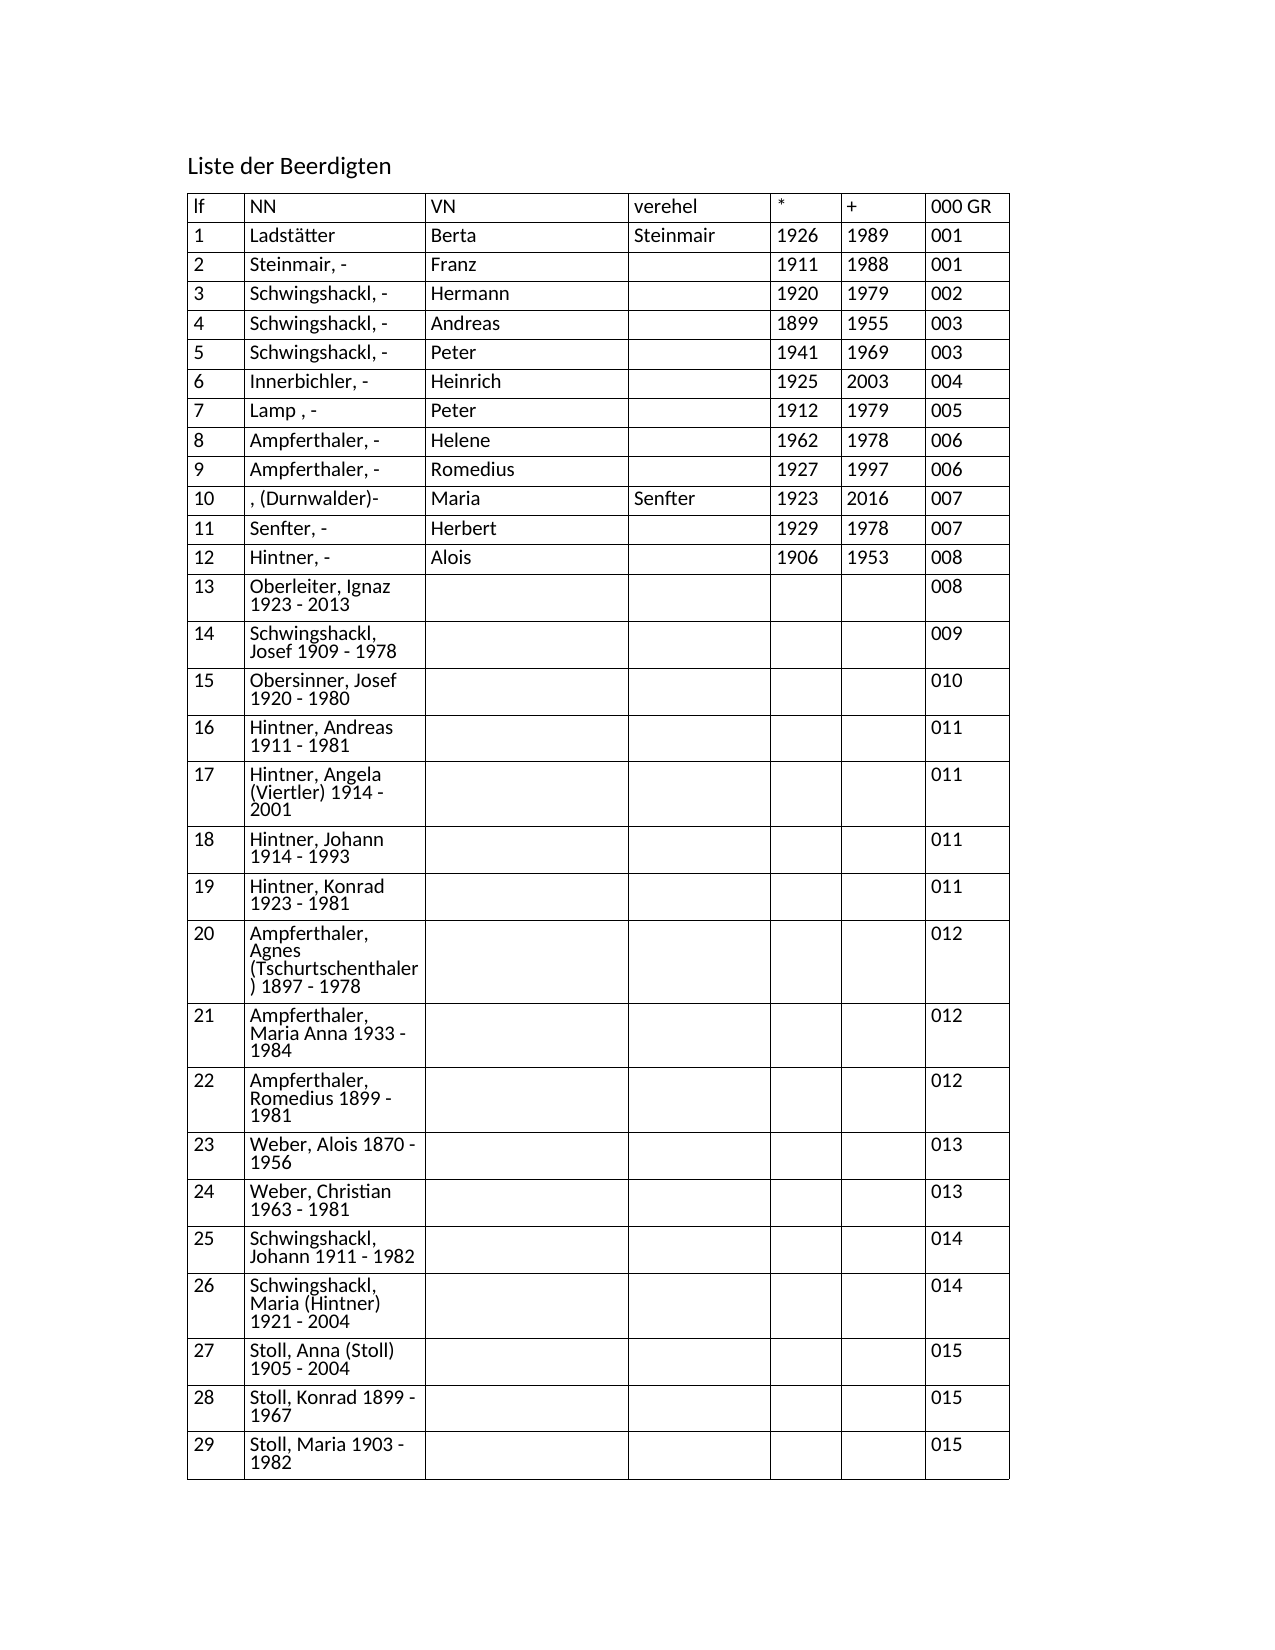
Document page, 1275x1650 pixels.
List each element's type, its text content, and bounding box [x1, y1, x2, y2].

table_cell Oberleiter, Ignaz 1923 - 2013 [245, 575, 425, 621]
table_cell 001 [926, 253, 1009, 281]
table_cell Ampferthaler, Romedius 1899 - 1981 [245, 1068, 425, 1132]
table_cell 014 [926, 1274, 1009, 1337]
table_cell [842, 575, 925, 621]
table_header lf [188, 194, 244, 222]
table_cell [629, 921, 770, 1002]
table_cell [426, 1004, 628, 1067]
table_cell Senfter, - [245, 516, 425, 544]
table_cell 1906 [771, 545, 841, 573]
table_cell [426, 1386, 628, 1431]
table_cell [629, 622, 770, 667]
table_cell 012 [926, 1004, 1009, 1067]
table_header * [771, 194, 841, 222]
table_cell 2003 [842, 370, 925, 398]
table_cell Weber, Christian 1963 - 1981 [245, 1180, 425, 1226]
table_cell Steinmair, - [245, 253, 425, 281]
table_cell 1978 [842, 516, 925, 544]
table_cell [842, 1432, 925, 1478]
table_cell 011 [926, 716, 1009, 761]
table_cell [771, 1386, 841, 1431]
table_cell [629, 1386, 770, 1431]
table_cell 011 [926, 874, 1009, 920]
table_cell [771, 1180, 841, 1226]
table_cell 21 [188, 1004, 244, 1067]
table_cell 1969 [842, 340, 925, 369]
table_cell [842, 1274, 925, 1337]
table_cell Ampferthaler, Maria Anna 1933 - 1984 [245, 1004, 425, 1067]
table_cell [771, 716, 841, 761]
table_cell 007 [926, 487, 1009, 515]
table_cell 1912 [771, 399, 841, 427]
table_cell [629, 669, 770, 714]
table_cell [426, 716, 628, 761]
table_cell Peter [426, 340, 628, 369]
table_cell 013 [926, 1180, 1009, 1226]
table_cell 009 [926, 622, 1009, 667]
table_cell [629, 1180, 770, 1226]
table_cell [771, 1227, 841, 1273]
table_cell 4 [188, 311, 244, 339]
table_cell 015 [926, 1386, 1009, 1431]
table_cell [629, 1432, 770, 1478]
table_cell [629, 827, 770, 873]
table_cell [629, 282, 770, 310]
table_cell 9 [188, 457, 244, 486]
table_cell Obersinner, Josef 1920 - 1980 [245, 669, 425, 714]
table_cell Weber, Alois 1870 - 1956 [245, 1133, 425, 1179]
table_cell [771, 622, 841, 667]
table_cell 28 [188, 1386, 244, 1431]
table_cell 10 [188, 487, 244, 515]
table_cell 1941 [771, 340, 841, 369]
table_cell Maria [426, 487, 628, 515]
table_cell [629, 1068, 770, 1132]
table_cell [842, 1386, 925, 1431]
table_cell 18 [188, 827, 244, 873]
table_cell 2016 [842, 487, 925, 515]
table_cell 23 [188, 1133, 244, 1179]
table_cell Peter [426, 399, 628, 427]
table_cell 1920 [771, 282, 841, 310]
table_cell [771, 1133, 841, 1179]
table_cell 22 [188, 1068, 244, 1132]
table_cell Heinrich [426, 370, 628, 398]
table_cell [426, 762, 628, 826]
table_cell [629, 1227, 770, 1273]
table_cell Schwingshackl, Maria (Hintner) 1921 - 2004 [245, 1274, 425, 1337]
table_cell 008 [926, 545, 1009, 573]
table_cell [771, 1339, 841, 1384]
table_cell 16 [188, 716, 244, 761]
table_cell [842, 716, 925, 761]
table_cell [629, 399, 770, 427]
table_cell Hermann [426, 282, 628, 310]
table_cell 13 [188, 575, 244, 621]
table_cell [842, 921, 925, 1002]
table_cell [771, 575, 841, 621]
table_cell 1978 [842, 428, 925, 456]
table_cell [629, 762, 770, 826]
table_cell [426, 1068, 628, 1132]
table_cell [842, 874, 925, 920]
table_cell 2 [188, 253, 244, 281]
table_cell 14 [188, 622, 244, 667]
table_header + [842, 194, 925, 222]
table_cell [629, 1339, 770, 1384]
table_header verehel [629, 194, 770, 222]
table_cell 29 [188, 1432, 244, 1478]
table_cell Stoll, Anna (Stoll) 1905 - 2004 [245, 1339, 425, 1384]
table_cell 012 [926, 921, 1009, 1002]
table_cell 007 [926, 516, 1009, 544]
table_cell [842, 669, 925, 714]
table_cell Hintner, - [245, 545, 425, 573]
table_cell 20 [188, 921, 244, 1002]
table_cell Hintner, Johann 1914 - 1993 [245, 827, 425, 873]
table_cell [426, 874, 628, 920]
table_cell 1925 [771, 370, 841, 398]
table_cell [771, 1004, 841, 1067]
table_cell [771, 921, 841, 1002]
table_cell Romedius [426, 457, 628, 486]
table_cell 1929 [771, 516, 841, 544]
table_cell [771, 1432, 841, 1478]
table_cell [426, 1227, 628, 1273]
table_cell Innerbichler, - [245, 370, 425, 398]
table_cell Senfter [629, 487, 770, 515]
table_cell [629, 1004, 770, 1067]
table_cell [629, 311, 770, 339]
table_cell Stoll, Maria 1903 - 1982 [245, 1432, 425, 1478]
table_cell 005 [926, 399, 1009, 427]
table_cell Berta [426, 223, 628, 252]
table_cell 1988 [842, 253, 925, 281]
table_cell 25 [188, 1227, 244, 1273]
table_cell 1899 [771, 311, 841, 339]
table_cell Schwingshackl, - [245, 340, 425, 369]
table_cell 001 [926, 223, 1009, 252]
table_cell 013 [926, 1133, 1009, 1179]
table_cell [842, 622, 925, 667]
table_cell 1979 [842, 282, 925, 310]
table_cell 006 [926, 428, 1009, 456]
table_cell Lamp , - [245, 399, 425, 427]
table_cell [629, 340, 770, 369]
table_header 000 GR [926, 194, 1009, 222]
table_cell [629, 716, 770, 761]
table_cell Steinmair [629, 223, 770, 252]
table_cell [426, 921, 628, 1002]
table_cell [771, 1068, 841, 1132]
table_cell 24 [188, 1180, 244, 1226]
table_cell 12 [188, 545, 244, 573]
table_header VN [426, 194, 628, 222]
table_cell 1989 [842, 223, 925, 252]
table_cell 1923 [771, 487, 841, 515]
table_cell 1955 [842, 311, 925, 339]
text Liste der Beerdigten [187, 150, 1087, 181]
table_header NN [245, 194, 425, 222]
table_cell [629, 253, 770, 281]
table_cell [771, 762, 841, 826]
table_cell Hintner, Konrad 1923 - 1981 [245, 874, 425, 920]
table_cell 003 [926, 311, 1009, 339]
table_cell [629, 545, 770, 573]
table_cell [426, 827, 628, 873]
table_cell Alois [426, 545, 628, 573]
table_cell [426, 622, 628, 667]
table_cell [426, 1339, 628, 1384]
table_cell [842, 827, 925, 873]
table_cell 17 [188, 762, 244, 826]
table_cell [842, 1004, 925, 1067]
table_cell Schwingshackl, - [245, 282, 425, 310]
table_cell Ladstätter [245, 223, 425, 252]
table_cell 010 [926, 669, 1009, 714]
table_cell 002 [926, 282, 1009, 310]
table_cell 008 [926, 575, 1009, 621]
table_cell 19 [188, 874, 244, 920]
table_cell 015 [926, 1339, 1009, 1384]
table_cell 012 [926, 1068, 1009, 1132]
table_cell [771, 669, 841, 714]
table_cell 014 [926, 1227, 1009, 1273]
table_cell Schwingshackl, Johann 1911 - 1982 [245, 1227, 425, 1273]
table_cell Ampferthaler, - [245, 428, 425, 456]
table_cell [426, 1432, 628, 1478]
table_cell Ampferthaler, - [245, 457, 425, 486]
table_cell 7 [188, 399, 244, 427]
table_cell [629, 370, 770, 398]
table_cell 004 [926, 370, 1009, 398]
table_cell [842, 1227, 925, 1273]
table_cell 5 [188, 340, 244, 369]
table_cell 1 [188, 223, 244, 252]
table_cell 26 [188, 1274, 244, 1337]
table_cell Schwingshackl, - [245, 311, 425, 339]
table_cell Hintner, Angela (Viertler) 1914 - 2001 [245, 762, 425, 826]
table_cell [771, 827, 841, 873]
table_cell 003 [926, 340, 1009, 369]
table_cell , (Durnwalder)- [245, 487, 425, 515]
table_cell [842, 762, 925, 826]
table_cell [426, 1133, 628, 1179]
table_cell 1927 [771, 457, 841, 486]
table_cell [629, 516, 770, 544]
table_cell 15 [188, 669, 244, 714]
table_cell [426, 575, 628, 621]
table_cell [629, 1133, 770, 1179]
table_cell [629, 428, 770, 456]
table_cell Herbert [426, 516, 628, 544]
table_cell [629, 575, 770, 621]
table_cell Franz [426, 253, 628, 281]
table_cell Andreas [426, 311, 628, 339]
table_cell 8 [188, 428, 244, 456]
table_cell Stoll, Konrad 1899 - 1967 [245, 1386, 425, 1431]
table_cell 11 [188, 516, 244, 544]
table_cell 6 [188, 370, 244, 398]
table_cell 011 [926, 827, 1009, 873]
table_cell 27 [188, 1339, 244, 1384]
table_cell [771, 1274, 841, 1337]
table_cell [426, 669, 628, 714]
table_cell [426, 1274, 628, 1337]
table_cell 015 [926, 1432, 1009, 1478]
table_cell 1962 [771, 428, 841, 456]
table_cell [629, 457, 770, 486]
table_cell [629, 1274, 770, 1337]
table_cell [426, 1180, 628, 1226]
table_cell 006 [926, 457, 1009, 486]
table_cell Schwingshackl, Josef 1909 - 1978 [245, 622, 425, 667]
table_cell [842, 1133, 925, 1179]
table_cell [771, 874, 841, 920]
table_cell 1926 [771, 223, 841, 252]
table_cell [629, 874, 770, 920]
table_cell 1911 [771, 253, 841, 281]
table_cell [842, 1180, 925, 1226]
table_cell 3 [188, 282, 244, 310]
table_cell 1953 [842, 545, 925, 573]
table_cell Ampferthaler, Agnes (Tschurtschenthaler) 1897 - 1978 [245, 921, 425, 1002]
table_cell 1997 [842, 457, 925, 486]
table_cell [842, 1339, 925, 1384]
table_cell Helene [426, 428, 628, 456]
table_cell 011 [926, 762, 1009, 826]
table_cell 1979 [842, 399, 925, 427]
table_cell [842, 1068, 925, 1132]
table_cell Hintner, Andreas 1911 - 1981 [245, 716, 425, 761]
